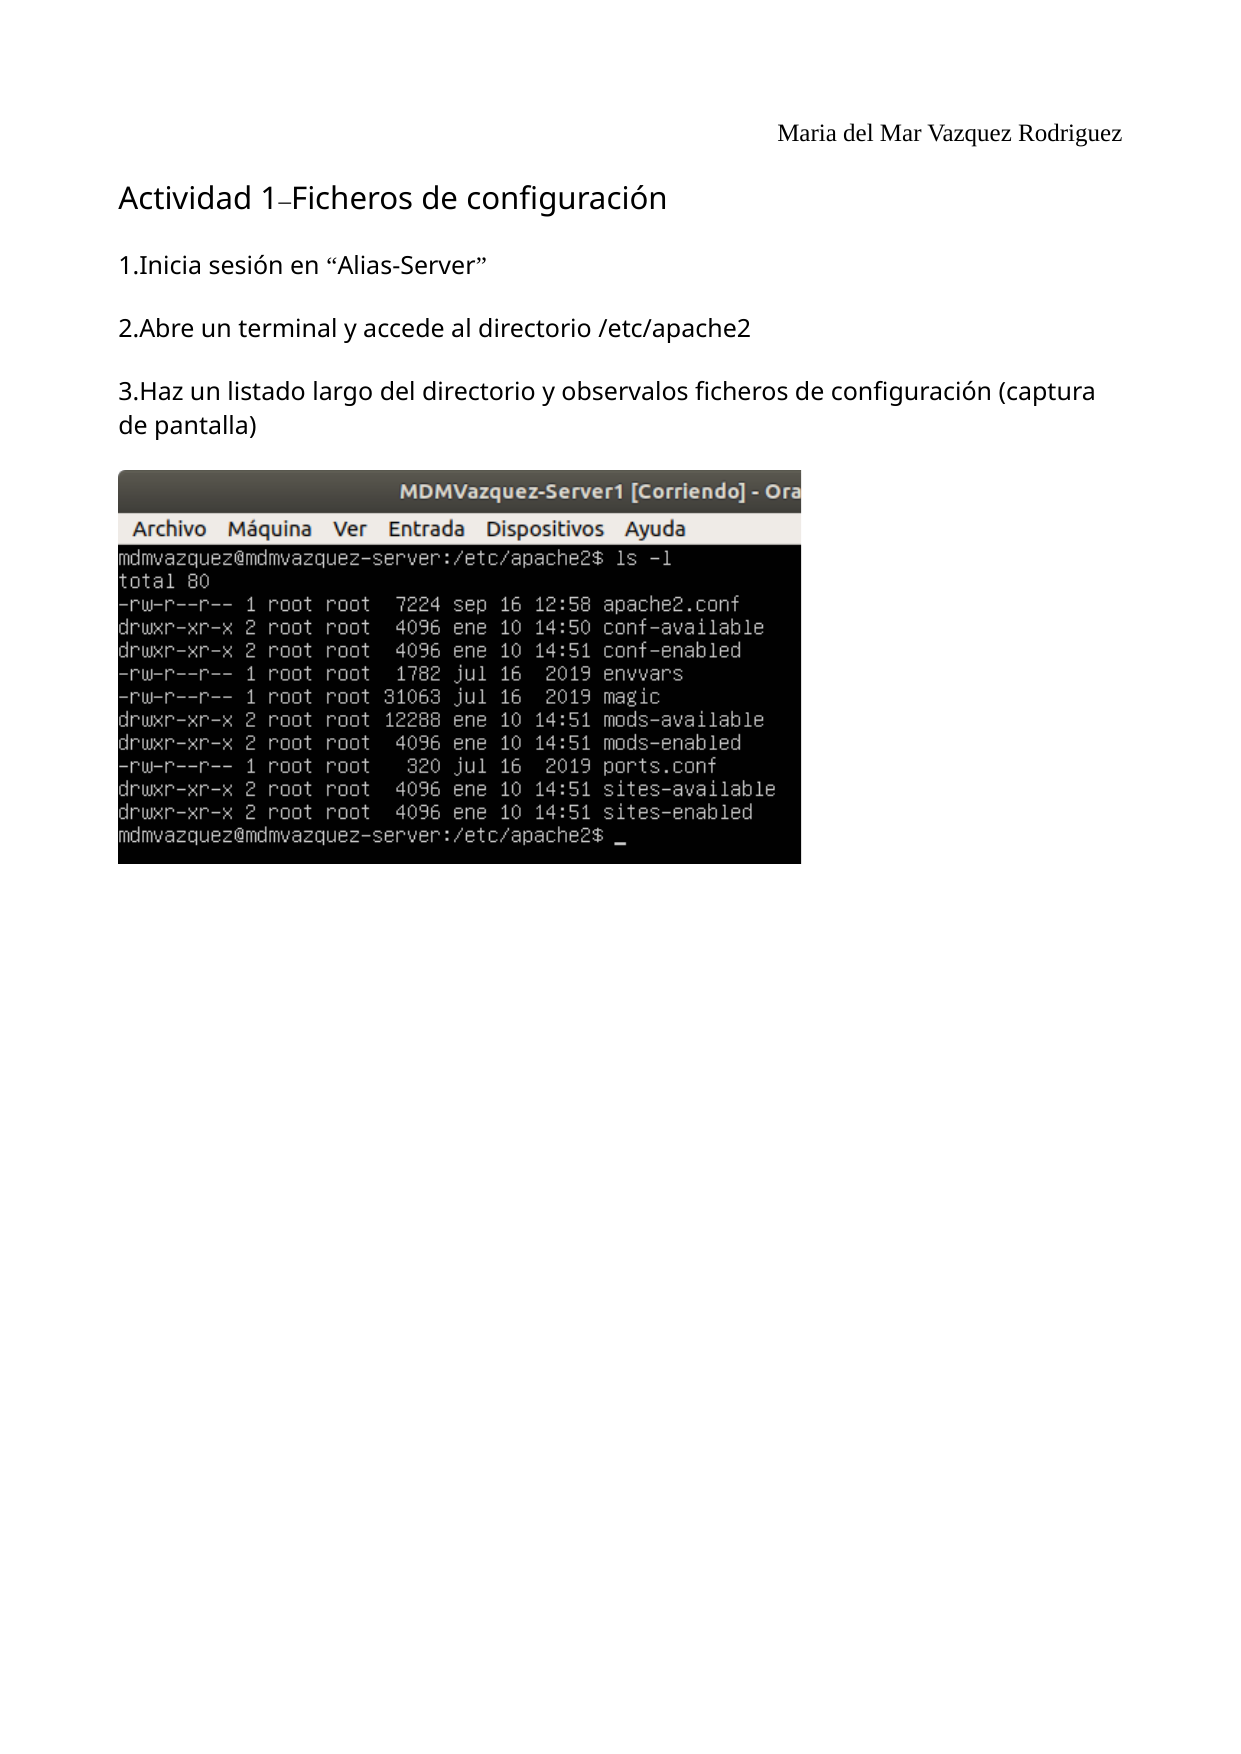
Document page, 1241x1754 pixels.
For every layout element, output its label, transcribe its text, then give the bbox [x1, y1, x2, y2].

text 3.Haz un listado largo del directorio y observalos ficheros de configuración (captura de pantalla) [118, 373, 1122, 441]
picture [118, 470, 802, 864]
text 2.Abre un terminal y accede al directorio /etc/apache2 [118, 311, 1122, 344]
text Actividad 1–Ficheros de configuración [118, 176, 1122, 219]
text 1.Inicia sesión en “Alias-Server” [118, 248, 1122, 282]
